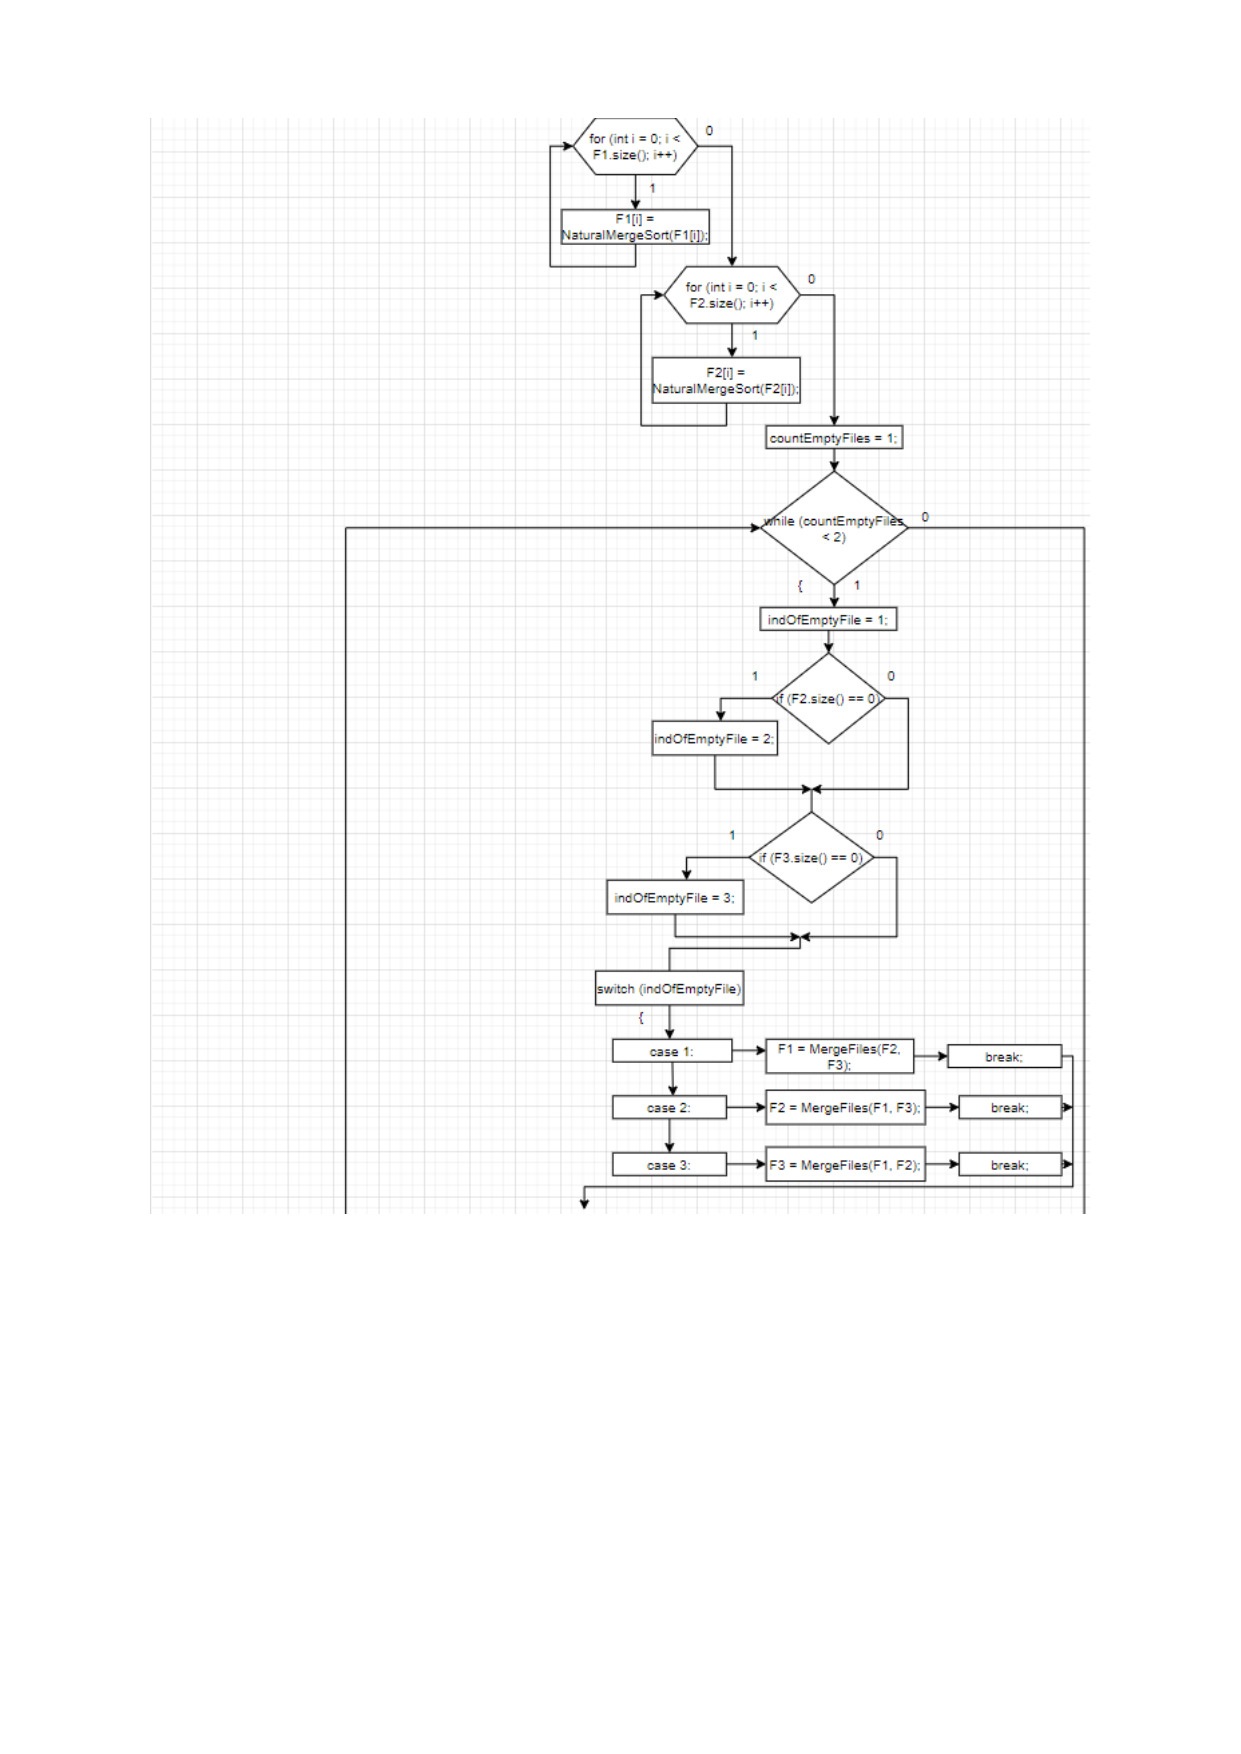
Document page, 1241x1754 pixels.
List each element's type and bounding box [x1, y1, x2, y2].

picture [150, 118, 1091, 1214]
